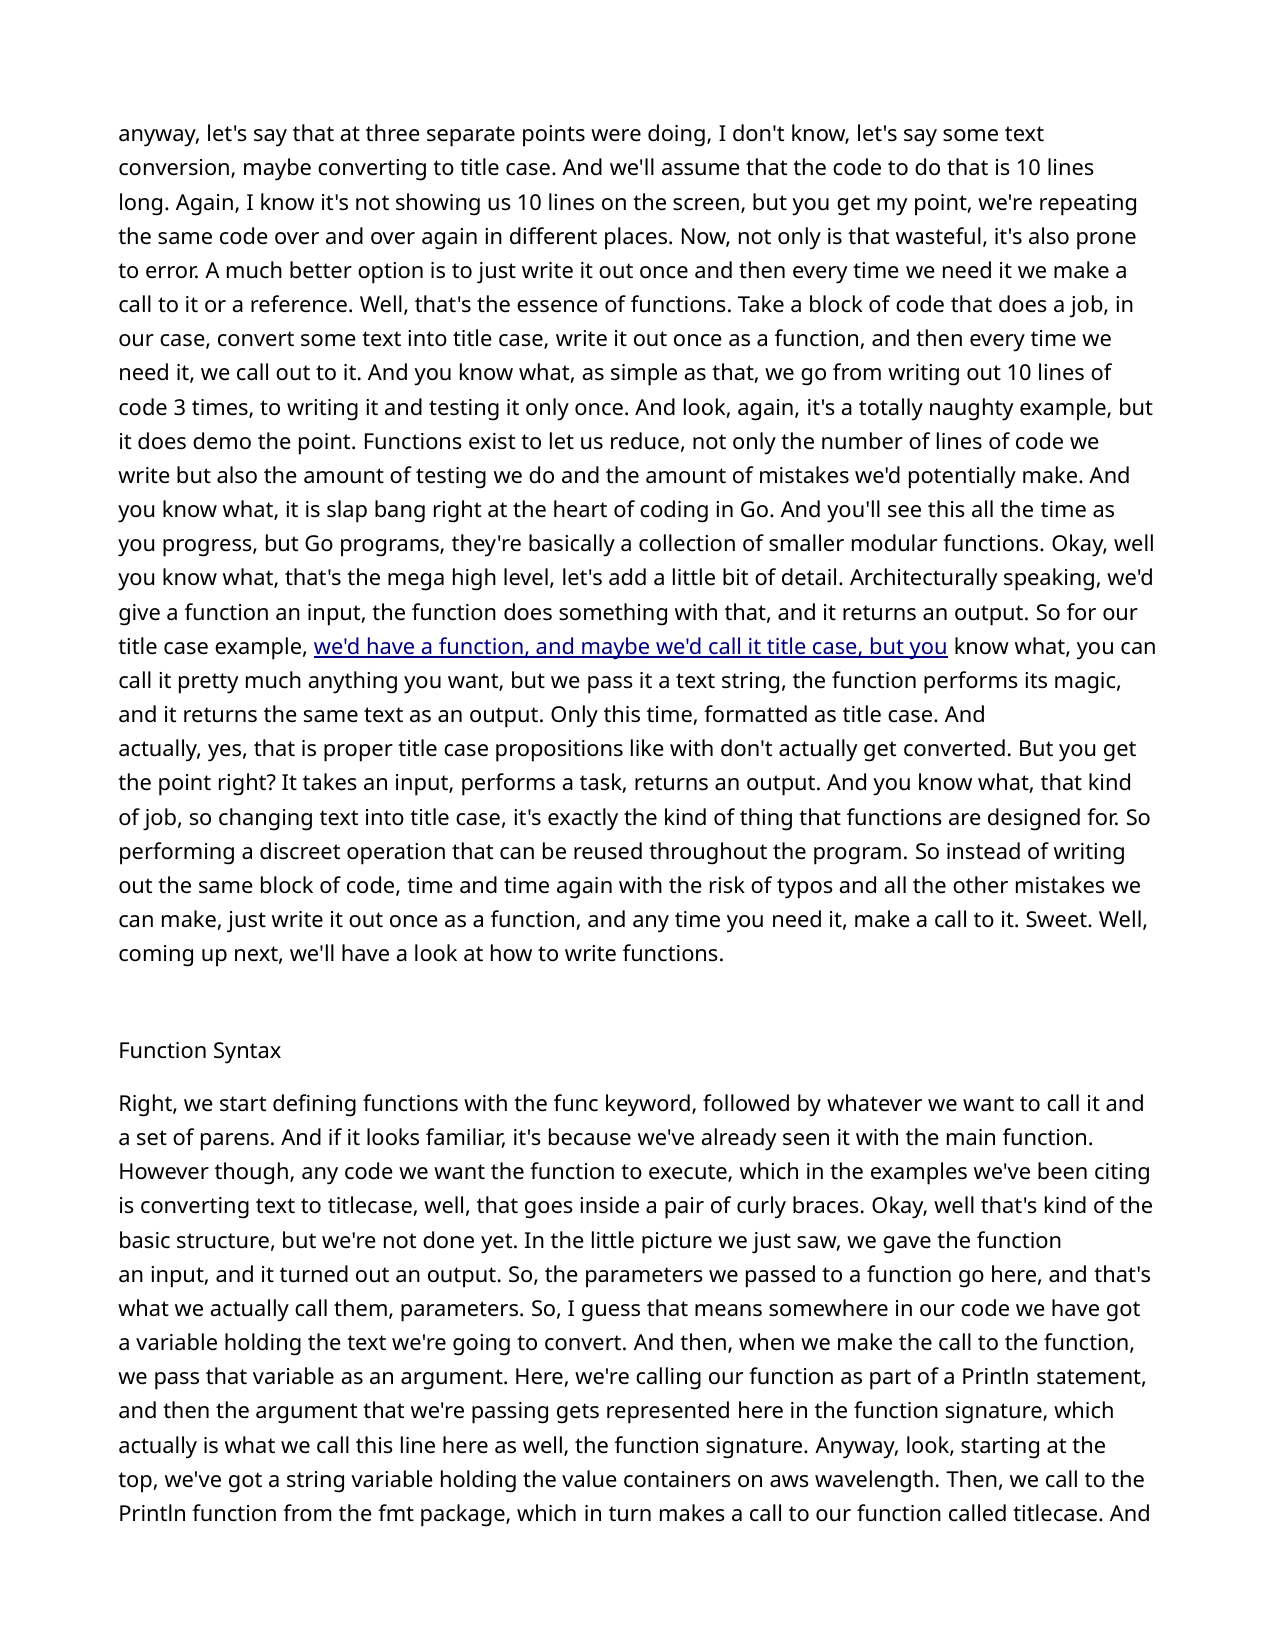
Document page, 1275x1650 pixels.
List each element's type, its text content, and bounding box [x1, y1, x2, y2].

text Right, we start defining functions with the func keyword, followed by whatever we want to call it and a set of parens. And if it looks familiar, it's because we've already seen it with the main function. However though, any code we want the function to execute, which in the examples we've been citing is converting text to titlecase, well, that goes inside a pair of curly braces. Okay, well that's kind of the basic structure, but we're not done yet. In the little picture we just saw, we gave the function an input, and it turned out an output. So, the parameters we passed to a function go here, and that's what we actually call them, parameters. So, I guess that means somewhere in our code we have got a variable holding the text we're going to convert. And then, when we make the call to the function, we pass that variable as an argument. Here, we're calling our function as part of a Println statement, and then the argument that we're passing gets represented here in the function signature, which actually is what we call this line here as well, the function signature. Anyway, look, starting at the top, we've got a string variable holding the value containers on aws wavelength. Then, we call to the Println function from the fmt package, which in turn makes a call to our function called titlecase. And [118, 1088, 1157, 1528]
subtitle Function Syntax [118, 1035, 1157, 1064]
text anyway, let's say that at three separate points were doing, I don't know, let's say some text conversion, maybe converting to title case. And we'll assume that the code to do that is 10 lines long. Again, I know it's not showing us 10 lines on the screen, but you get my point, we're repeating the same code over and over again in different places. Now, not only is that wasteful, it's also prone to error. A much better option is to just write it out once and then every time we need it we make a call to it or a reference. Well, that's the essence of functions. Take a block of code that does a job, in our case, convert some text into title case, write it out once as a function, and then every time we need it, we call out to it. And you know what, as simple as that, we go from writing out 10 lines of code 3 times, to writing it and testing it only once. And look, again, it's a totally naughty example, but it does demo the point. Functions exist to let us reduce, not only the number of lines of code we write but also the amount of testing we do and the amount of mistakes we'd potentially make. And you know what, it is slap bang right at the heart of coding in Go. And you'll see this all the time as you progress, but Go programs, they're basically a collection of smaller modular functions. Okay, well you know what, that's the mega high level, let's add a little bit of detail. Architecturally speaking, we'd give a function an input, the function does something with that, and it returns an output. So for our title case example, we'd have a function, and maybe we'd call it title case, but you know what, you can call it pretty much anything you want, but we pass it a text string, the function performs its magic, and it returns the same text as an output. Only this time, formatted as title case. And actually, yes, that is proper title case propositions like with don't actually get converted. But you get the point right? It takes an input, performs a task, returns an output. And you know what, that kind of job, so changing text into title case, it's exactly the kind of thing that functions are designed for. So performing a discreet operation that can be reused throughout the program. So instead of writing out the same block of code, time and time again with the risk of typos and all the other mistakes we can make, just write it out once as a function, and any time you need it, make a call to it. Sweet. Well, coming up next, we'll have a look at how to write functions. [118, 118, 1157, 968]
